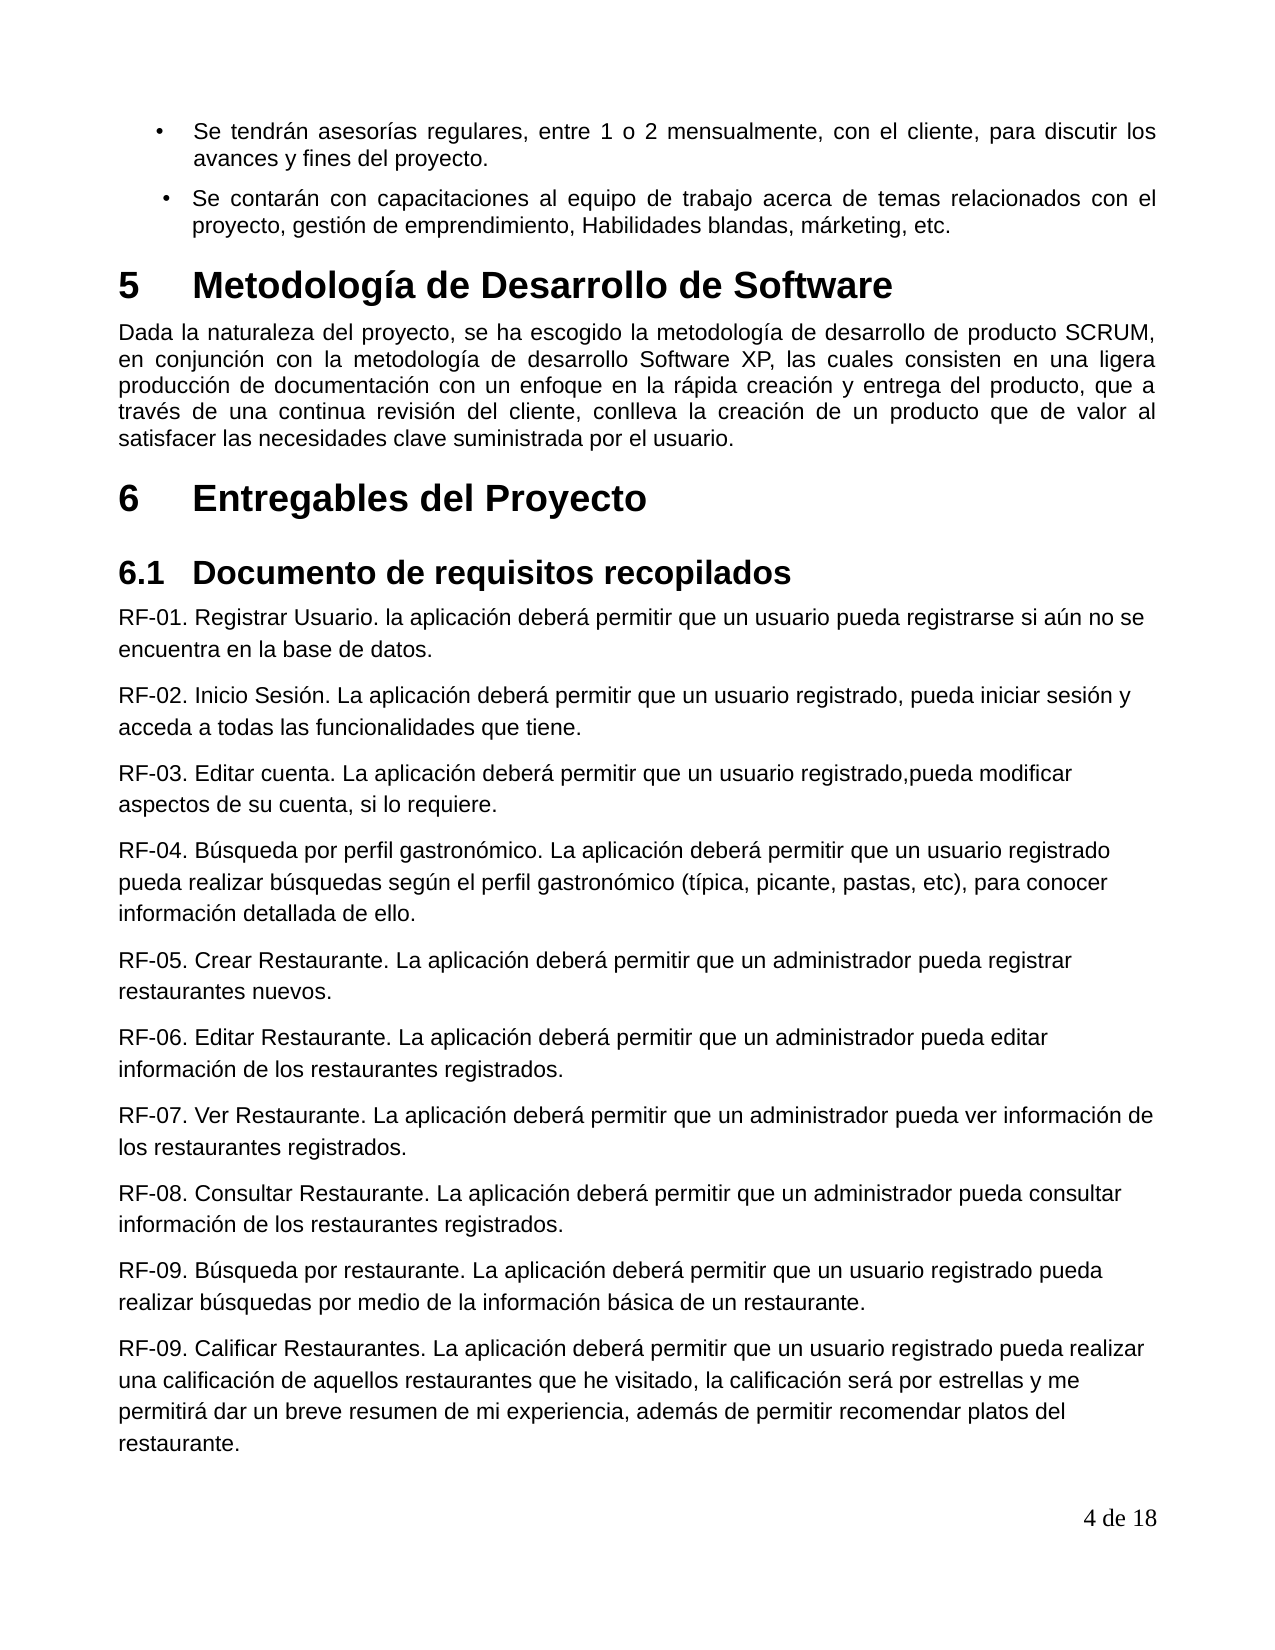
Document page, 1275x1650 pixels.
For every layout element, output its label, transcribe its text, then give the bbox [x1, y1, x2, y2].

text RF-09. Búsqueda por restaurante. La aplicación deberá permitir que un usuario registrado pueda realizar búsquedas por medio de la información básica de un restaurante. [118, 1257, 1157, 1315]
subtitle Documento de requisitos recopilados [118, 553, 1157, 592]
text RF-09. Calificar Restaurantes. La aplicación deberá permitir que un usuario registrado pueda realizar una calificación de aquellos restaurantes que he visitado, la calificación será por estrellas y me permitirá dar un breve resumen de mi experiencia, además de permitir recomendar platos del restaurante. [118, 1335, 1157, 1456]
text RF-04. Búsqueda por perfil gastronómico. La aplicación deberá permitir que un usuario registrado pueda realizar búsquedas según el perfil gastronómico (típica, picante, pastas, etc), para conocer información detallada de ello. [118, 837, 1157, 927]
subtitle Entregables del Proyecto [118, 476, 1157, 520]
text RF-01. Registrar Usuario. la aplicación deberá permitir que un usuario pueda registrarse si aún no se encuentra en la base de datos. [118, 604, 1157, 662]
text RF-03. Editar cuenta. La aplicación deberá permitir que un usuario registrado,pueda modificar aspectos de su cuenta, si lo requiere. [118, 759, 1157, 817]
text RF-08. Consultar Restaurante. La aplicación deberá permitir que un administrador pueda consultar información de los restaurantes registrados. [118, 1180, 1157, 1238]
text RF-07. Ver Restaurante. La aplicación deberá permitir que un administrador pueda ver información de los restaurantes registrados. [118, 1102, 1157, 1160]
subtitle Metodología de Desarrollo de Software [118, 263, 1157, 307]
text RF-02. Inicio Sesión. La aplicación deberá permitir que un usuario registrado, pueda iniciar sesión y acceda a todas las funcionalidades que tiene. [118, 682, 1157, 740]
text RF-05. Crear Restaurante. La aplicación deberá permitir que un administrador pueda registrar restaurantes nuevos. [118, 947, 1157, 1004]
list Se contarán con capacitaciones al equipo de trabajo acerca de temas relacionados con el proyecto, gestión de emprendimiento, Habilidades blandas, márketing, etc. [162, 185, 1157, 238]
text RF-06. Editar Restaurante. La aplicación deberá permitir que un administrador pueda editar información de los restaurantes registrados. [118, 1024, 1157, 1082]
text Dada la naturaleza del proyecto, se ha escogido la metodología de desarrollo de producto SCRUM, en conjunción con la metodología de desarrollo Software XP, las cuales consisten en una ligera producción de documentación con un enfoque en la rápida creación y entrega del producto, que a través de una continua revisión del cliente, conlleva la creación de un producto que de valor al satisfacer las necesidades clave suministrada por el usuario. [118, 319, 1157, 451]
list Se tendrán asesorías regulares, entre 1 o 2 mensualmente, con el cliente, para discutir los avances y fines del proyecto. [156, 118, 1157, 171]
